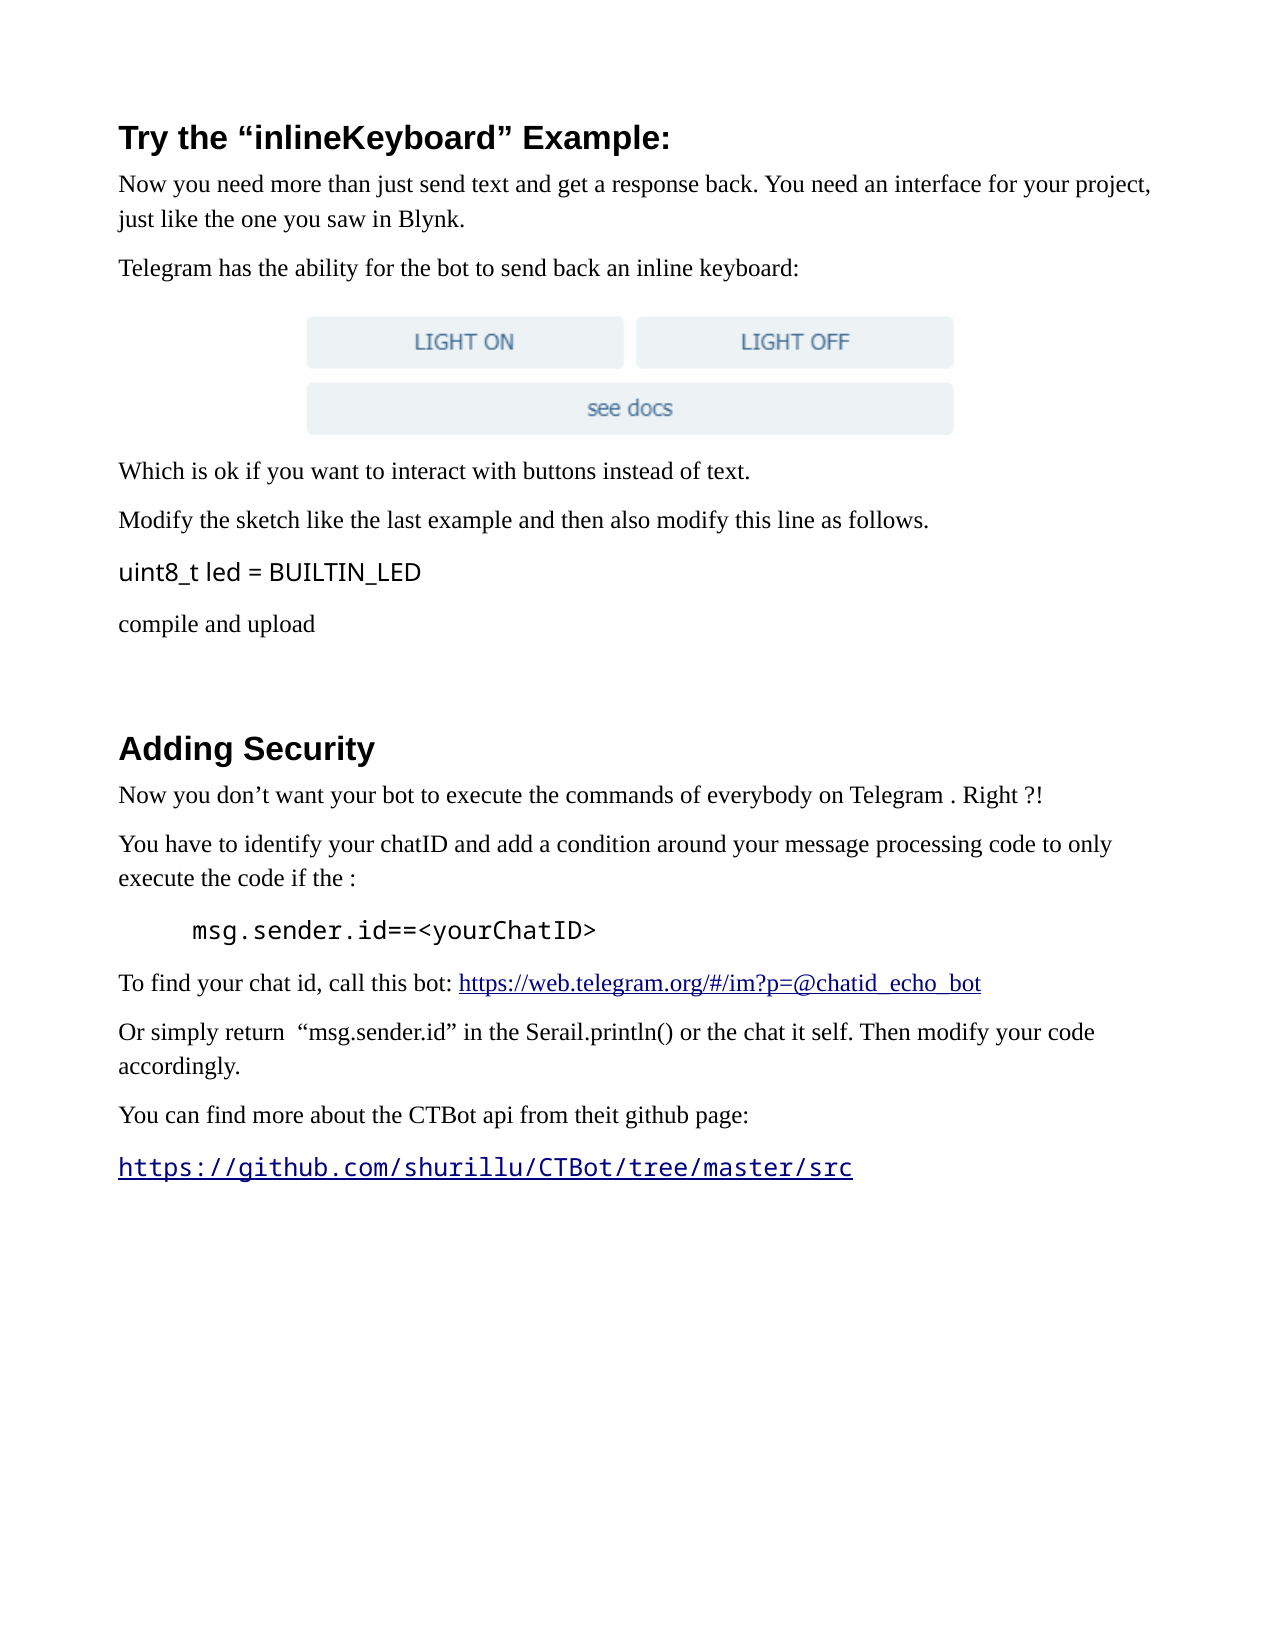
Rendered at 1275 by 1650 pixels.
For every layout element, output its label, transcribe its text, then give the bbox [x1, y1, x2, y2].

text Now you need more than just send text and get a response back. You need an interface for your project, just like the one you saw in Blynk. [118, 169, 1157, 232]
text Telegram has the ability for the bot to send back an inline keyboard: [118, 253, 1157, 282]
text compile and upload [118, 609, 1157, 638]
text Modify the sketch like the last example and then also modify this line as follows. [118, 505, 1157, 534]
text You have to identify your chatID and add a condition around your message processing code to only execute the code if the : [118, 829, 1157, 892]
subtitle Try the “inlineKeyboard” Example: [118, 118, 1157, 157]
text Which is ok if you want to interact with buttons instead of text. [118, 302, 1157, 485]
text To find your chat id, call this bot: https://web.telegram.org/#/im?p=@chatid_echo_bot [118, 968, 1157, 996]
text You can find more about the CTBot api from theit github page: [118, 1100, 1157, 1129]
picture [296, 301, 979, 451]
subtitle Adding Security [118, 728, 1157, 767]
text Or simply return “msg.sender.id” in the Serail.println() or the chat it self. Then modify your code accordingly. [118, 1017, 1157, 1080]
text Now you don’t want your bot to execute the commands of everybody on Telegram . Right ?! [118, 780, 1157, 808]
text uint8_t led = BUILTIN_LED [118, 554, 1157, 588]
text msg.sender.id==<yourChatID> [118, 912, 1157, 946]
text https://github.com/shurillu/CTBot/tree/master/src [118, 1149, 1157, 1183]
